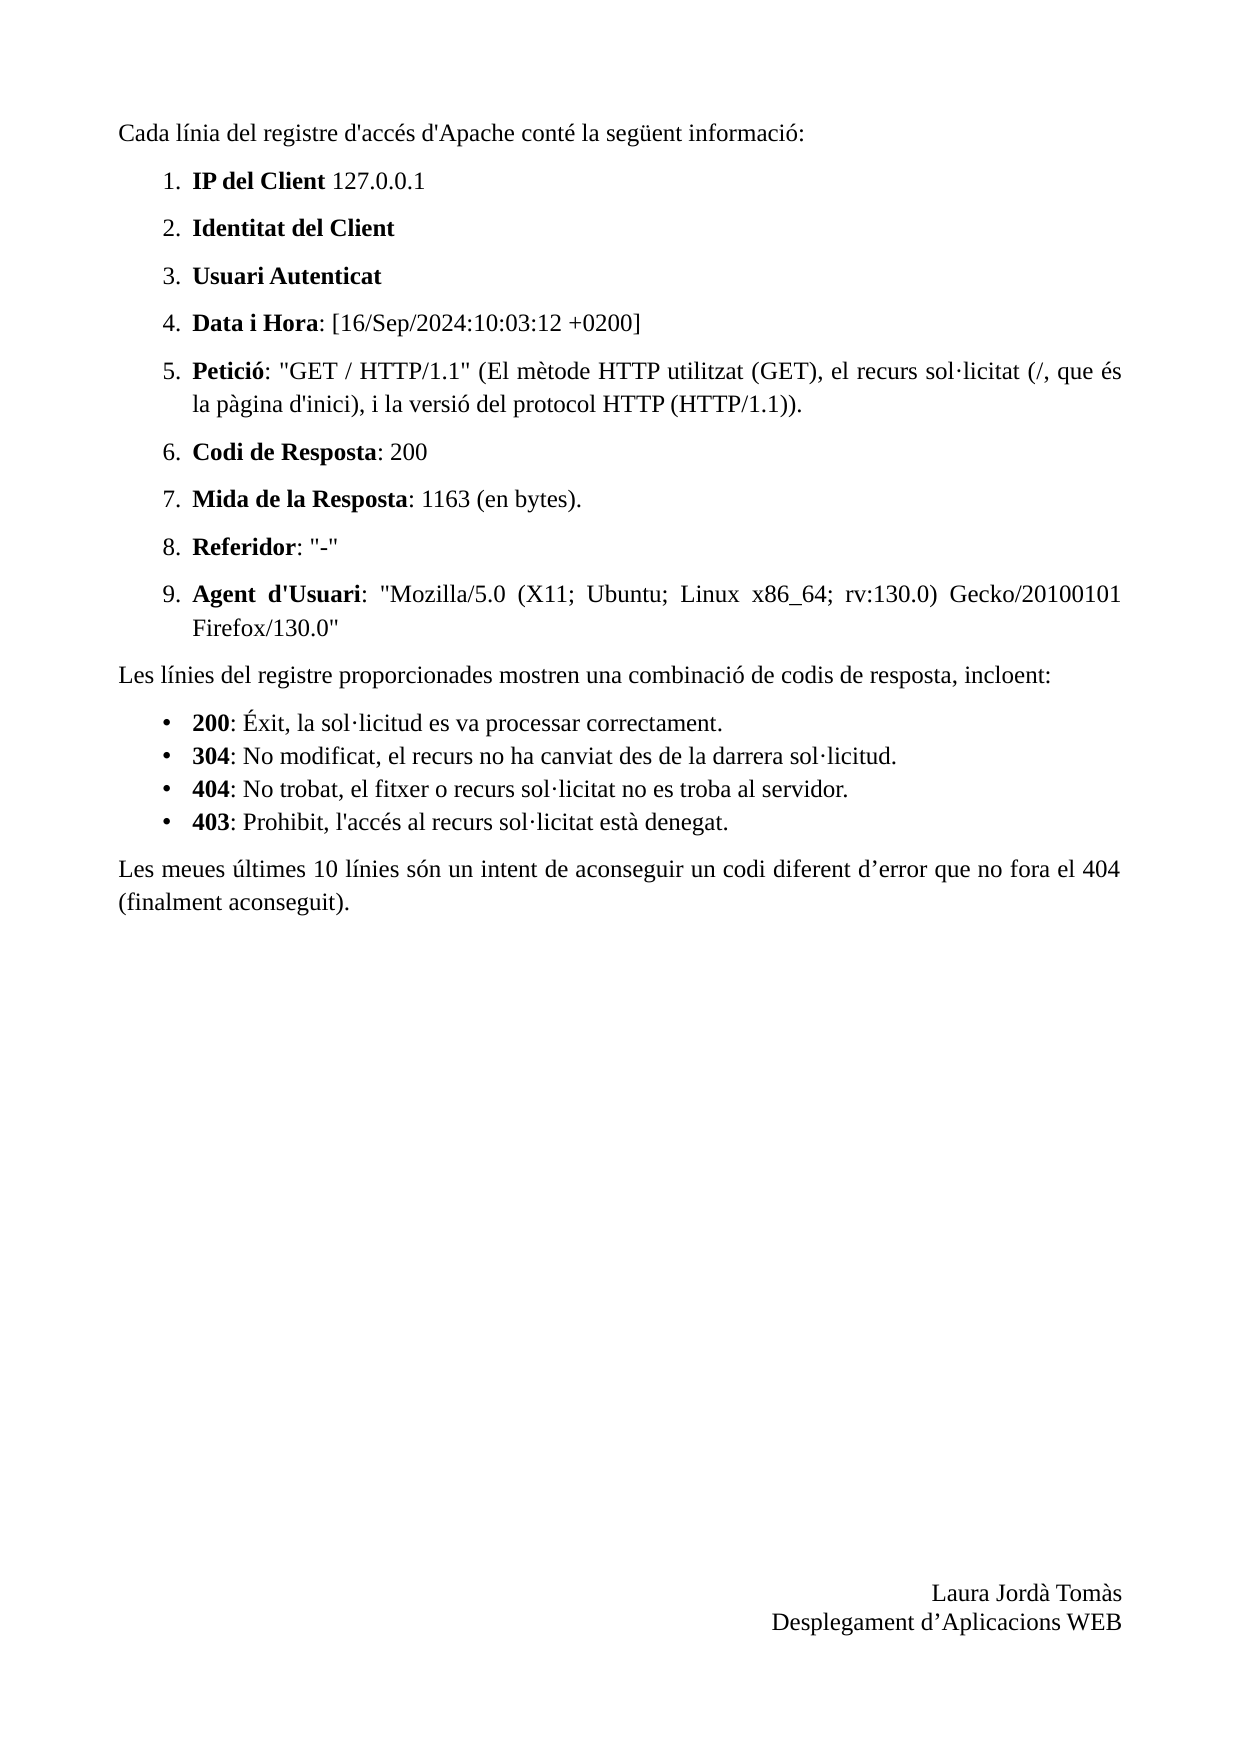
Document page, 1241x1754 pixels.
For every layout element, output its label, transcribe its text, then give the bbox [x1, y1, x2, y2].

list Data i Hora: [16/Sep/2024:10:03:12 +0200] [162, 308, 1122, 337]
list 304: No modificat, el recurs no ha canviat des de la darrera sol·licitud. [162, 741, 1122, 769]
list Codi de Resposta: 200 [162, 437, 1122, 466]
text Cada línia del registre d'accés d'Apache conté la següent informació: [118, 118, 1122, 147]
list 403: Prohibit, l'accés al recurs sol·licitat està denegat. [162, 807, 1122, 836]
list 200: Éxit, la sol·licitud es va processar correctament. [162, 708, 1122, 737]
text Les meues últimes 10 línies són un intent de aconseguir un codi diferent d’error que no fora el 404 (finalment aconseguit). [118, 854, 1122, 916]
list Petició: "GET / HTTP/1.1" (El mètode HTTP utilitzat (GET), el recurs sol·licitat (/, que és la pàgina d'inici), i la versió del protocol HTTP (HTTP/1.1)). [162, 356, 1122, 418]
list 404: No trobat, el fitxer o recurs sol·licitat no es troba al servidor. [162, 774, 1122, 803]
list IP del Client 127.0.0.1 [162, 166, 1122, 194]
list Agent d'Usuari: "Mozilla/5.0 (X11; Ubuntu; Linux x86_64; rv:130.0) Gecko/20100101 Firefox/130.0" [162, 579, 1122, 641]
list Referidor: "-" [162, 532, 1122, 561]
text Les línies del registre proporcionades mostren una combinació de codis de resposta, incloent: [118, 660, 1122, 689]
list Usuari Autenticat [162, 261, 1122, 290]
list Identitat del Client [162, 213, 1122, 242]
list Mida de la Resposta: 1163 (en bytes). [162, 484, 1122, 513]
